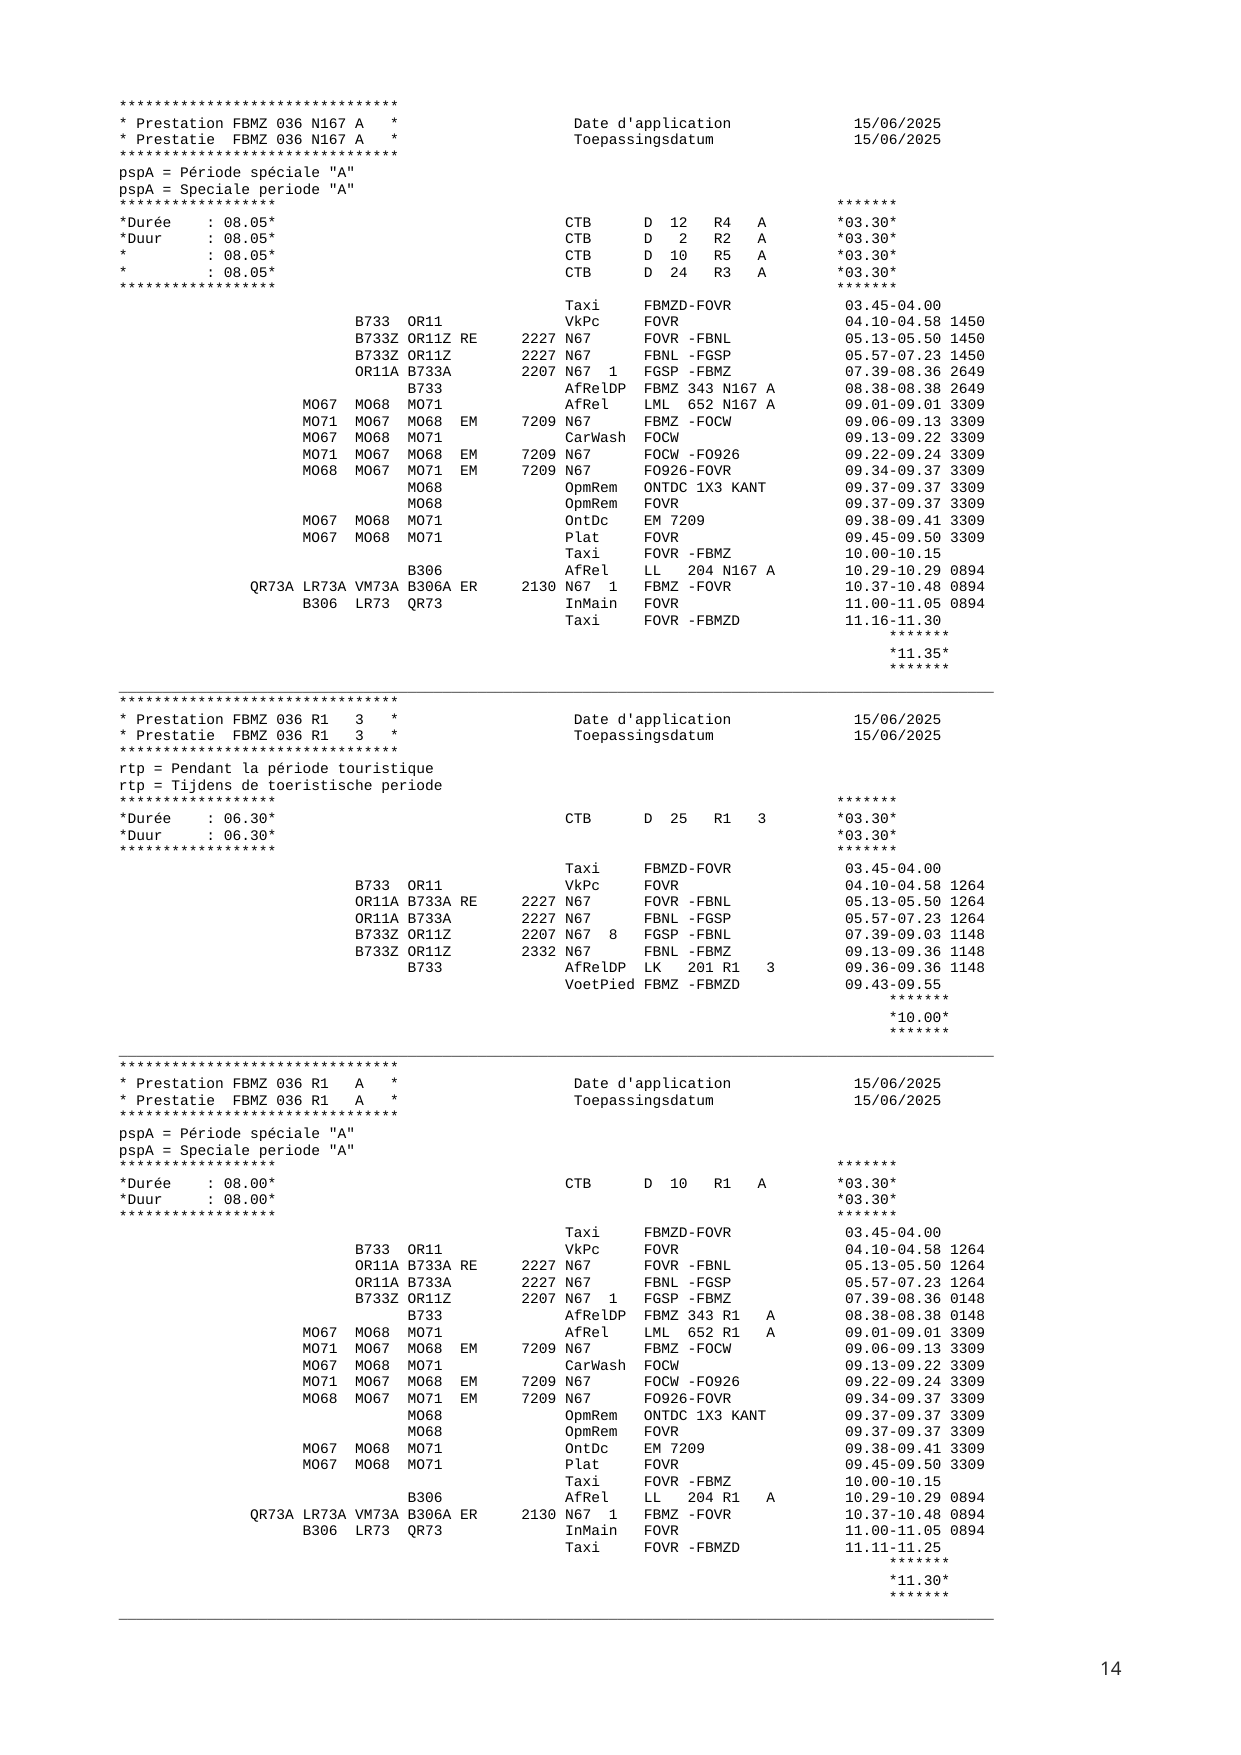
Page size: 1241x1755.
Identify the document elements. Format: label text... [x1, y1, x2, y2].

text ******************************** * Prestation FBMZ 036 R1 A * Date d'application 15/06/2025 * Prestatie FBMZ 036 R1 A * Toepassingsdatum 15/06/2025 ******************************** pspA = Période spéciale "A" pspA = Speciale periode "A" ****************** ******* *Durée : 08.00* CTB D 10 R1 A *03.30* *Duur : 08.00* *03.30* ****************** ******* Taxi FBMZD-FOVR 03.45-04.00 B733 OR11 VkPc FOVR 04.10-04.58 1264 OR11A B733A RE 2227 N67 FOVR -FBNL 05.13-05.50 1264 OR11A B733A 2227 N67 FBNL -FGSP 05.57-07.23 1264 B733Z OR11Z 2207 N67 1 FGSP -FBMZ 07.39-08.36 0148 B733 AfRelDP FBMZ 343 R1 A 08.38-08.38 0148 MO67 MO68 MO71 AfRel LML 652 R1 A 09.01-09.01 3309 MO71 MO67 MO68 EM 7209 N67 FBMZ -FOCW 09.06-09.13 3309 MO67 MO68 MO71 CarWash FOCW 09.13-09.22 3309 MO71 MO67 MO68 EM 7209 N67 FOCW -FO926 09.22-09.24 3309 MO68 MO67 MO71 EM 7209 N67 FO926-FOVR 09.34-09.37 3309 MO68 OpmRem ONTDC 1X3 KANT 09.37-09.37 3309 MO68 OpmRem FOVR 09.37-09.37 3309 MO67 MO68 MO71 OntDc EM 7209 09.38-09.41 3309 MO67 MO68 MO71 Plat FOVR 09.45-09.50 3309 Taxi FOVR -FBMZ 10.00-10.15 B306 AfRel LL 204 R1 A 10.29-10.29 0894 QR73A LR73A VM73A B306A ER 2130 N67 1 FBMZ -FOVR 10.37-10.48 0894 B306 LR73 QR73 InMain FOVR 11.00-11.05 0894 Taxi FOVR -FBMZD 11.11-11.25 ******* *11.30* ******* ____________________________________________________________________________________________________ [119, 1060, 1122, 1623]
text ******************************** * Prestation FBMZ 036 R1 3 * Date d'application 15/06/2025 * Prestatie FBMZ 036 R1 3 * Toepassingsdatum 15/06/2025 ******************************** rtp = Pendant la période touristique rtp = Tijdens de toeristische periode ****************** ******* *Durée : 06.30* CTB D 25 R1 3 *03.30* *Duur : 06.30* *03.30* ****************** ******* Taxi FBMZD-FOVR 03.45-04.00 B733 OR11 VkPc FOVR 04.10-04.58 1264 OR11A B733A RE 2227 N67 FOVR -FBNL 05.13-05.50 1264 OR11A B733A 2227 N67 FBNL -FGSP 05.57-07.23 1264 B733Z OR11Z 2207 N67 8 FGSP -FBNL 07.39-09.03 1148 B733Z OR11Z 2332 N67 FBNL -FBMZ 09.13-09.36 1148 B733 AfRelDP LK 201 R1 3 09.36-09.36 1148 VoetPied FBMZ -FBMZD 09.43-09.55 ******* *10.00* ******* ____________________________________________________________________________________________________ [119, 696, 1122, 1060]
text ******************************** * Prestation FBMZ 036 N167 A * Date d'application 15/06/2025 * Prestatie FBMZ 036 N167 A * Toepassingsdatum 15/06/2025 ******************************** pspA = Période spéciale "A" pspA = Speciale periode "A" ****************** ******* *Durée : 08.05* CTB D 12 R4 A *03.30* *Duur : 08.05* CTB D 2 R2 A *03.30* * : 08.05* CTB D 10 R5 A *03.30* * : 08.05* CTB D 24 R3 A *03.30* ****************** ******* Taxi FBMZD-FOVR 03.45-04.00 B733 OR11 VkPc FOVR 04.10-04.58 1450 B733Z OR11Z RE 2227 N67 FOVR -FBNL 05.13-05.50 1450 B733Z OR11Z 2227 N67 FBNL -FGSP 05.57-07.23 1450 OR11A B733A 2207 N67 1 FGSP -FBMZ 07.39-08.36 2649 B733 AfRelDP FBMZ 343 N167 A 08.38-08.38 2649 MO67 MO68 MO71 AfRel LML 652 N167 A 09.01-09.01 3309 MO71 MO67 MO68 EM 7209 N67 FBMZ -FOCW 09.06-09.13 3309 MO67 MO68 MO71 CarWash FOCW 09.13-09.22 3309 MO71 MO67 MO68 EM 7209 N67 FOCW -FO926 09.22-09.24 3309 MO68 MO67 MO71 EM 7209 N67 FO926-FOVR 09.34-09.37 3309 MO68 OpmRem ONTDC 1X3 KANT 09.37-09.37 3309 MO68 OpmRem FOVR 09.37-09.37 3309 MO67 MO68 MO71 OntDc EM 7209 09.38-09.41 3309 MO67 MO68 MO71 Plat FOVR 09.45-09.50 3309 Taxi FOVR -FBMZ 10.00-10.15 B306 AfRel LL 204 N167 A 10.29-10.29 0894 QR73A LR73A VM73A B306A ER 2130 N67 1 FBMZ -FOVR 10.37-10.48 0894 B306 LR73 QR73 InMain FOVR 11.00-11.05 0894 Taxi FOVR -FBMZD 11.16-11.30 ******* *11.35* ******* ____________________________________________________________________________________________________ [119, 99, 1122, 696]
